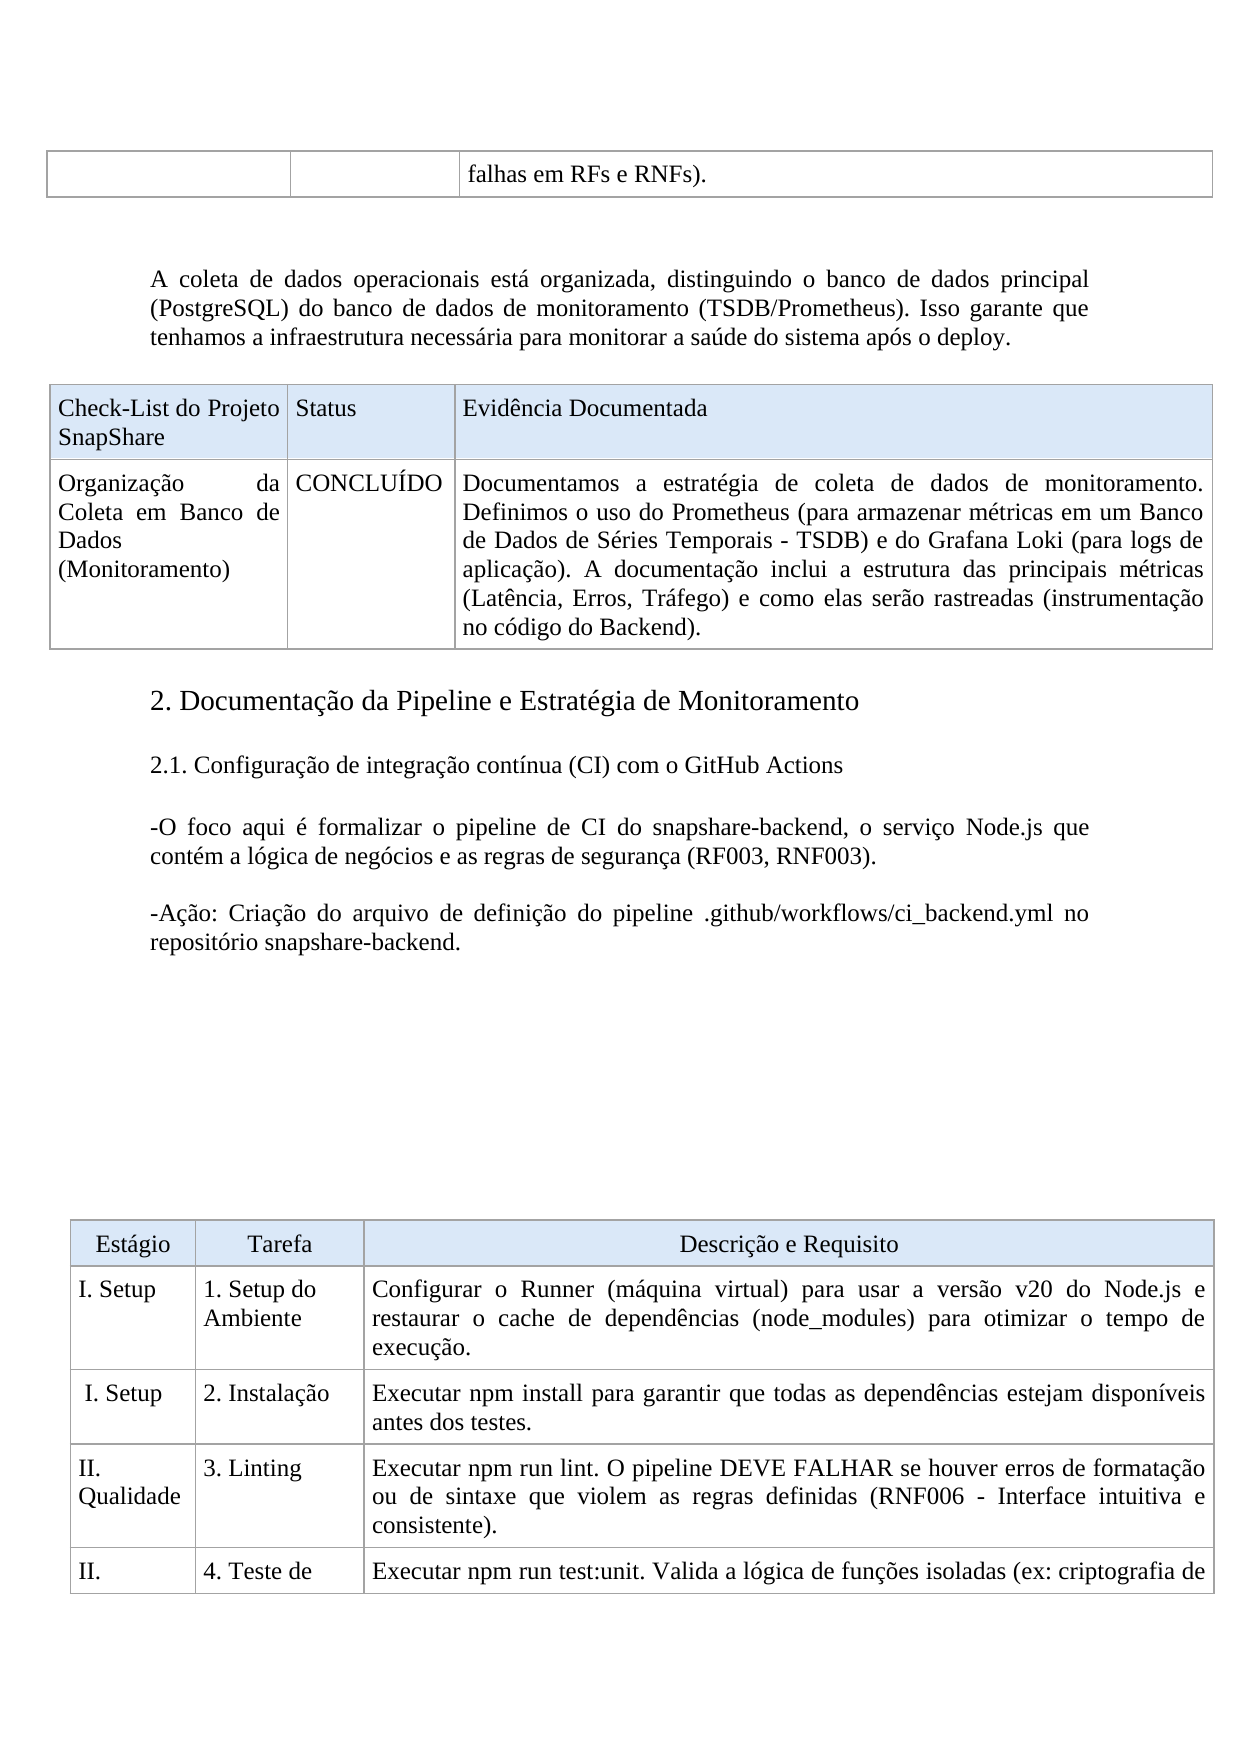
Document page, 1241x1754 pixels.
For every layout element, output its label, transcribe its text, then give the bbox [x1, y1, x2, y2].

table_cell Configurar o Runner (máquina virtual) para usar a versão v20 do Node.js e restaurar o cache de dependências (node_modules) para otimizar o tempo de execução. [365, 1267, 1213, 1369]
table_header Evidência Documentada [456, 385, 1212, 458]
table_cell Documentamos a estratégia de coleta de dados de monitoramento. Definimos o uso do Prometheus (para armazenar métricas em um Banco de Dados de Séries Temporais - TSDB) e do Grafana Loki (para logs de aplicação). A documentação inclui a estrutura das principais métricas (Latência, Erros, Tráfego) e como elas serão rastreadas (instrumentação no código do Backend). [456, 460, 1212, 648]
table_cell I. Setup [71, 1267, 195, 1369]
table_header Estágio [71, 1221, 195, 1265]
table_cell Executar npm install para garantir que todas as dependências estejam disponíveis antes dos testes. [365, 1370, 1213, 1443]
table_header Descrição e Requisito [365, 1221, 1213, 1265]
text 2. Documentação da Pipeline e Estratégia de Monitoramento [150, 683, 1090, 717]
table_cell [291, 152, 459, 196]
table_cell 2. Instalação [196, 1370, 363, 1443]
text -Ação: Criação do arquivo de definição do pipeline .github/workflows/ci_backend.yml no repositório snapshare-backend. [150, 898, 1090, 956]
text A coleta de dados operacionais está organizada, distinguindo o banco de dados principal (PostgreSQL) do banco de dados de monitoramento (TSDB/Prometheus). Isso garante que tenhamos a infraestrutura necessária para monitorar a saúde do sistema após o deploy. [150, 264, 1090, 350]
table_cell II. [71, 1548, 195, 1593]
table_cell 3. Linting [196, 1445, 363, 1547]
text 2.1. Configuração de integração contínua (CI) com o GitHub Actions [150, 750, 1090, 779]
table_cell Organização da Coleta em Banco de Dados (Monitoramento) [51, 460, 287, 648]
table_cell I. Setup [71, 1370, 195, 1443]
table_cell [48, 152, 290, 196]
table_cell CONCLUÍDO [288, 460, 454, 648]
table_header Tarefa [196, 1221, 363, 1265]
table_cell Executar npm run test:unit. Valida a lógica de funções isoladas (ex: criptografia de [365, 1548, 1213, 1593]
text -O foco aqui é formalizar o pipeline de CI do snapshare-backend, o serviço Node.js que contém a lógica de negócios e as regras de segurança (RF003, RNF003). [150, 812, 1090, 870]
table_cell 1. Setup do Ambiente [196, 1267, 363, 1369]
table_cell 4. Teste de [196, 1548, 363, 1593]
table_cell II. Qualidade [71, 1445, 195, 1547]
table_header Status [288, 385, 454, 458]
table_cell falhas em RFs e RNFs). [460, 152, 1212, 196]
table_cell Executar npm run lint. O pipeline DEVE FALHAR se houver erros de formatação ou de sintaxe que violem as regras definidas (RNF006 - Interface intuitiva e consistente). [365, 1445, 1213, 1547]
table_header Check-List do Projeto SnapShare [51, 385, 287, 458]
